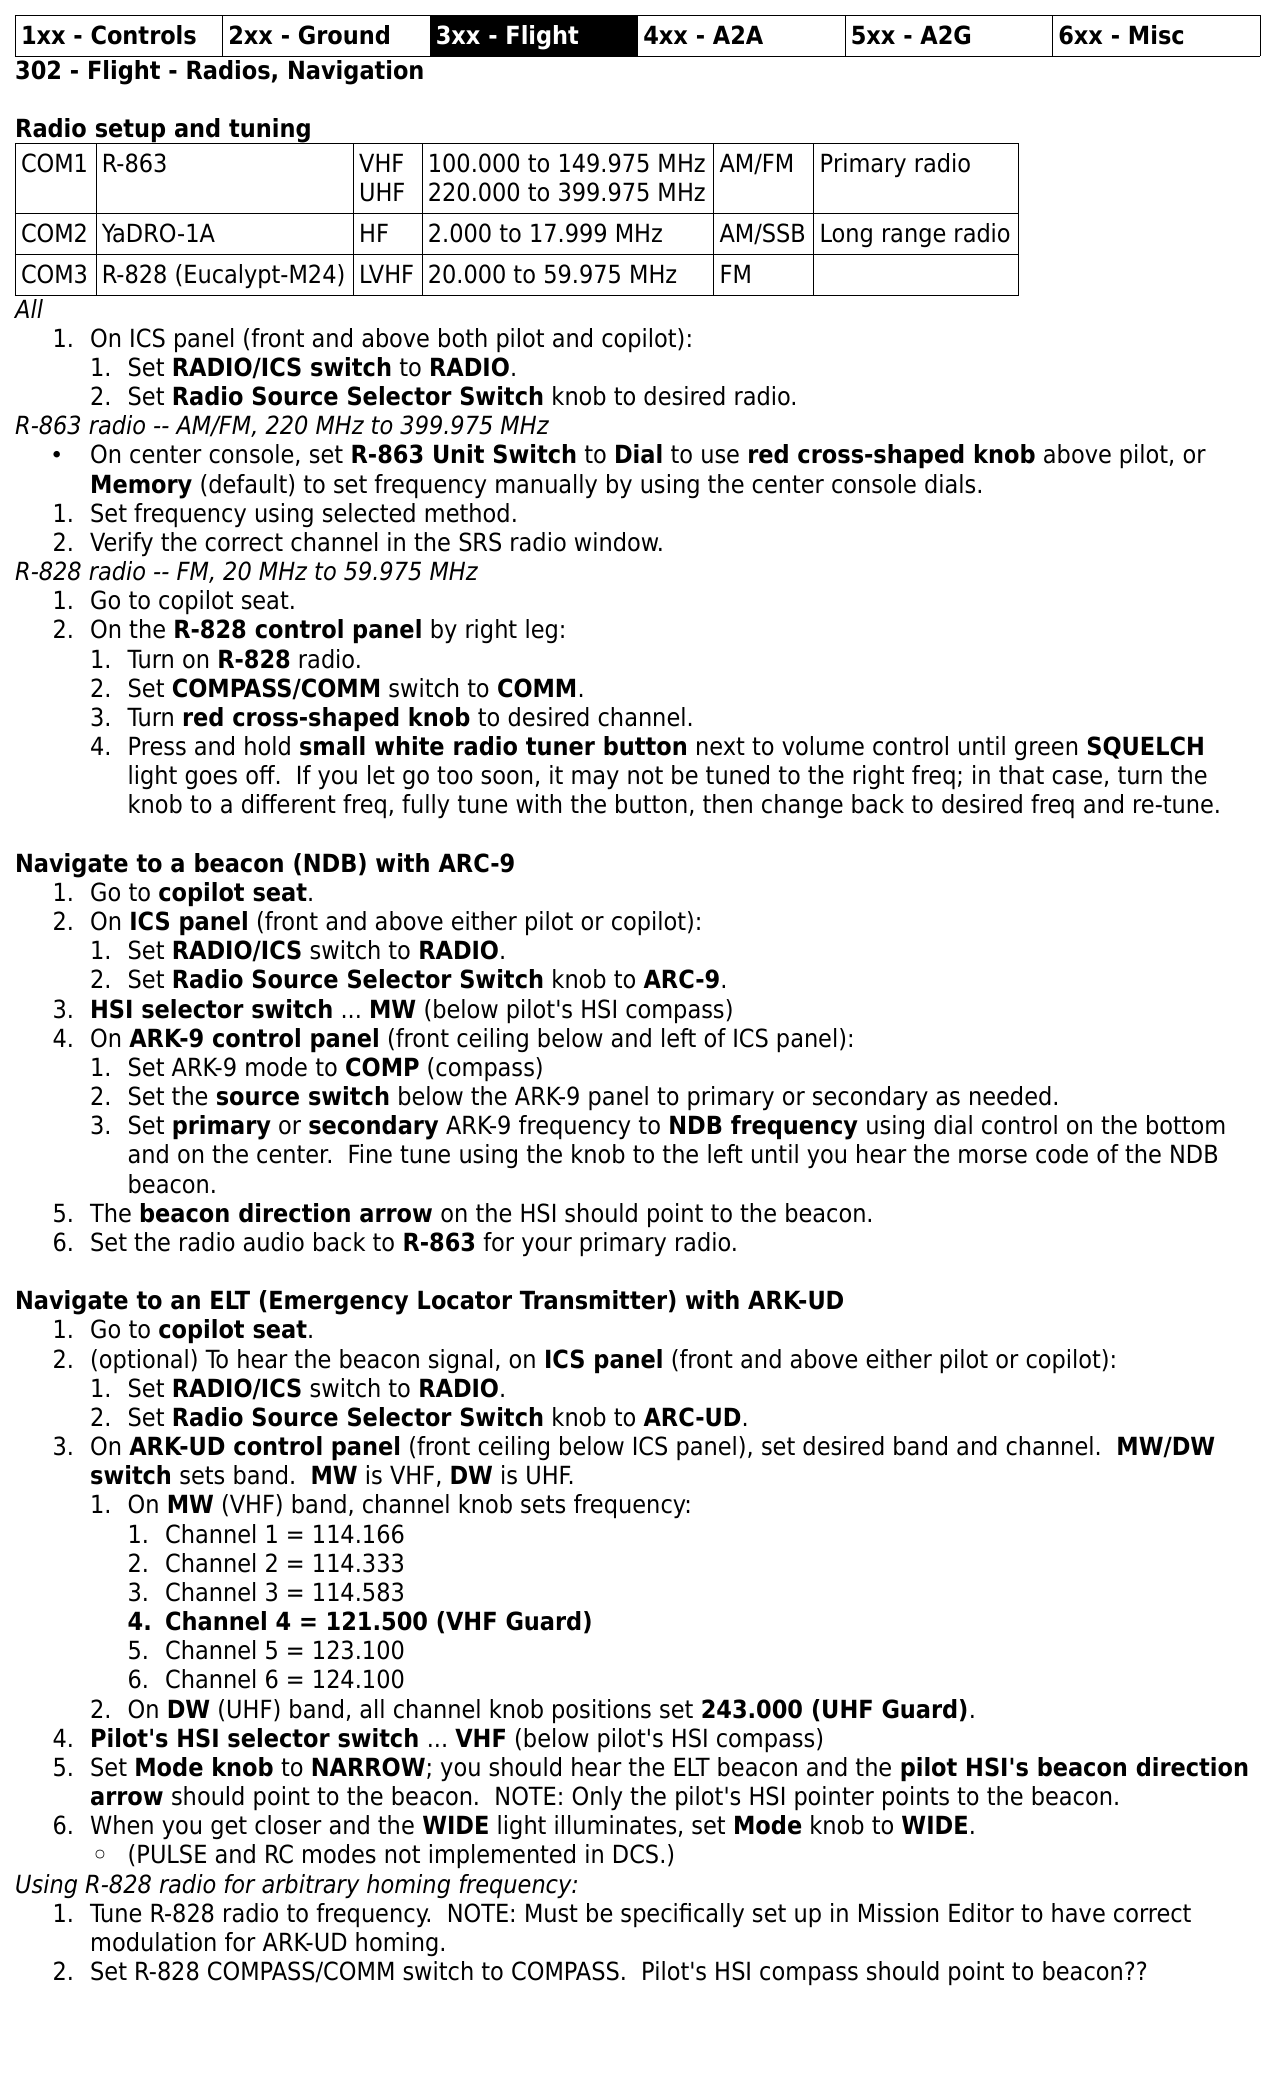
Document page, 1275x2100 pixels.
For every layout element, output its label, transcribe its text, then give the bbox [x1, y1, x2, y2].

table_cell [814, 255, 1018, 295]
table_header Primary radio [814, 144, 1018, 213]
table_header 6xx - Misc [1053, 16, 1260, 56]
list On ICS panel (front and above both pilot and copilot): [52, 324, 1260, 353]
table_header 1xx - Controls [16, 16, 222, 56]
table_cell COM3 [16, 255, 96, 295]
list Channel 4 = 121.500 (VHF Guard) [127, 1607, 1260, 1636]
list On DW (UHF) band, all channel knob positions set 243.000 (UHF Guard). [90, 1695, 1260, 1724]
table_header COM1 [16, 144, 96, 213]
list (PULSE and RC modes not implemented in DCS.) [90, 1841, 1260, 1870]
list Set Radio Source Selector Switch knob to desired radio. [90, 382, 1260, 411]
table_header 3xx - Flight [431, 16, 637, 56]
list Turn on R-828 radio. [90, 645, 1260, 674]
list Set ARK-9 mode to COMP (compass) [90, 1053, 1260, 1082]
table_cell R-828 (Eucalypt-M24) [97, 255, 353, 295]
table_cell LVHF [354, 255, 422, 295]
list Channel 2 = 114.333 [127, 1549, 1260, 1578]
table_header R-863 [97, 144, 353, 213]
text 302 - Flight - Radios, Navigation [15, 57, 1260, 85]
list Channel 5 = 123.100 [127, 1636, 1260, 1666]
text Navigate to a beacon (NDB) with ARC-9 [15, 849, 1260, 878]
list On the R-828 control panel by right leg: [52, 616, 1260, 645]
table_cell HF [354, 214, 422, 254]
list Set COMPASS/COMM switch to COMM. [90, 674, 1260, 703]
list Verify the correct channel in the SRS radio window. [52, 528, 1260, 557]
text Navigate to an ELT (Emergency Locator Transmitter) with ARK-UD [15, 1286, 1260, 1316]
table_header VHF UHF [354, 144, 422, 213]
text Radio setup and tuning [15, 114, 1260, 143]
list The beacon direction arrow on the HSI should point to the beacon. [52, 1199, 1260, 1228]
list Pilot's HSI selector switch ... VHF (below pilot's HSI compass) [52, 1724, 1260, 1753]
list Go to copilot seat. [52, 586, 1260, 616]
table_header AM/FM [714, 144, 813, 213]
list Set R-828 COMPASS/COMM switch to COMPASS. Pilot's HSI compass should point to beacon?? [52, 1957, 1260, 1986]
list Set RADIO/ICS switch to RADIO. [90, 936, 1260, 966]
list Go to copilot seat. [52, 1316, 1260, 1345]
table_header 100.000 to 149.975 MHz 220.000 to 399.975 MHz [423, 144, 713, 213]
list Set RADIO/ICS switch to RADIO. [90, 353, 1260, 382]
list When you get closer and the WIDE light illuminates, set Mode knob to WIDE. [52, 1811, 1260, 1841]
text R-828 radio -- FM, 20 MHz to 59.975 MHz [15, 557, 1260, 586]
text All [15, 295, 1260, 324]
table_cell AM/SSB [714, 214, 813, 254]
table_cell 20.000 to 59.975 MHz [423, 255, 713, 295]
table_cell 2.000 to 17.999 MHz [423, 214, 713, 254]
list Set the source switch below the ARK-9 panel to primary or secondary as needed. [90, 1082, 1260, 1111]
list Set Mode knob to NARROW; you should hear the ELT beacon and the pilot HSI's beacon direction arrow should point to the beacon. NOTE: Only the pilot's HSI pointer points to the beacon. [52, 1753, 1260, 1811]
list (optional) To hear the beacon signal, on ICS panel (front and above either pilot or copilot): [52, 1345, 1260, 1374]
list On center console, set R-863 Unit Switch to Dial to use red cross-shaped knob above pilot, or Memory (default) to set frequency manually by using the center console dials. [52, 441, 1260, 499]
list Tune R-828 radio to frequency. NOTE: Must be specifically set up in Mission Editor to have correct modulation for ARK-UD homing. [52, 1899, 1260, 1957]
list On ARK-UD control panel (front ceiling below ICS panel), set desired band and channel. MW/DW switch sets band. MW is VHF, DW is UHF. [52, 1432, 1260, 1491]
list Channel 3 = 114.583 [127, 1578, 1260, 1607]
table_header 4xx - A2A [638, 16, 845, 56]
table_cell FM [714, 255, 813, 295]
list Turn red cross-shaped knob to desired channel. [90, 703, 1260, 732]
list Press and hold small white radio tuner button next to volume control until green SQUELCH light goes off. If you let go too soon, it may not be tuned to the right freq; in that case, turn the knob to a different freq, fully tune with the button, then change back to desired freq and re-tune. [90, 732, 1260, 820]
list On MW (VHF) band, channel knob sets frequency: [90, 1491, 1260, 1520]
list Set RADIO/ICS switch to RADIO. [90, 1374, 1260, 1403]
list Go to copilot seat. [52, 878, 1260, 907]
list Channel 6 = 124.100 [127, 1666, 1260, 1695]
list On ARK-9 control panel (front ceiling below and left of ICS panel): [52, 1024, 1260, 1053]
list Set primary or secondary ARK-9 frequency to NDB frequency using dial control on the bottom and on the center. Fine tune using the knob to the left until you hear the morse code of the NDB beacon. [90, 1111, 1260, 1199]
text Using R-828 radio for arbitrary homing frequency: [15, 1870, 1260, 1899]
table_cell COM2 [16, 214, 96, 254]
list Set frequency using selected method. [52, 499, 1260, 528]
list Set Radio Source Selector Switch knob to ARC-9. [90, 966, 1260, 995]
table_header 2xx - Ground [223, 16, 430, 56]
list Channel 1 = 114.166 [127, 1520, 1260, 1549]
list Set the radio audio back to R-863 for your primary radio. [52, 1228, 1260, 1257]
table_cell YaDRO-1A [97, 214, 353, 254]
list HSI selector switch ... MW (below pilot's HSI compass) [52, 995, 1260, 1024]
list Set Radio Source Selector Switch knob to ARC-UD. [90, 1403, 1260, 1432]
table_header 5xx - A2G [846, 16, 1052, 56]
text R-863 radio -- AM/FM, 220 MHz to 399.975 MHz [15, 411, 1260, 441]
list On ICS panel (front and above either pilot or copilot): [52, 907, 1260, 936]
table_cell Long range radio [814, 214, 1018, 254]
